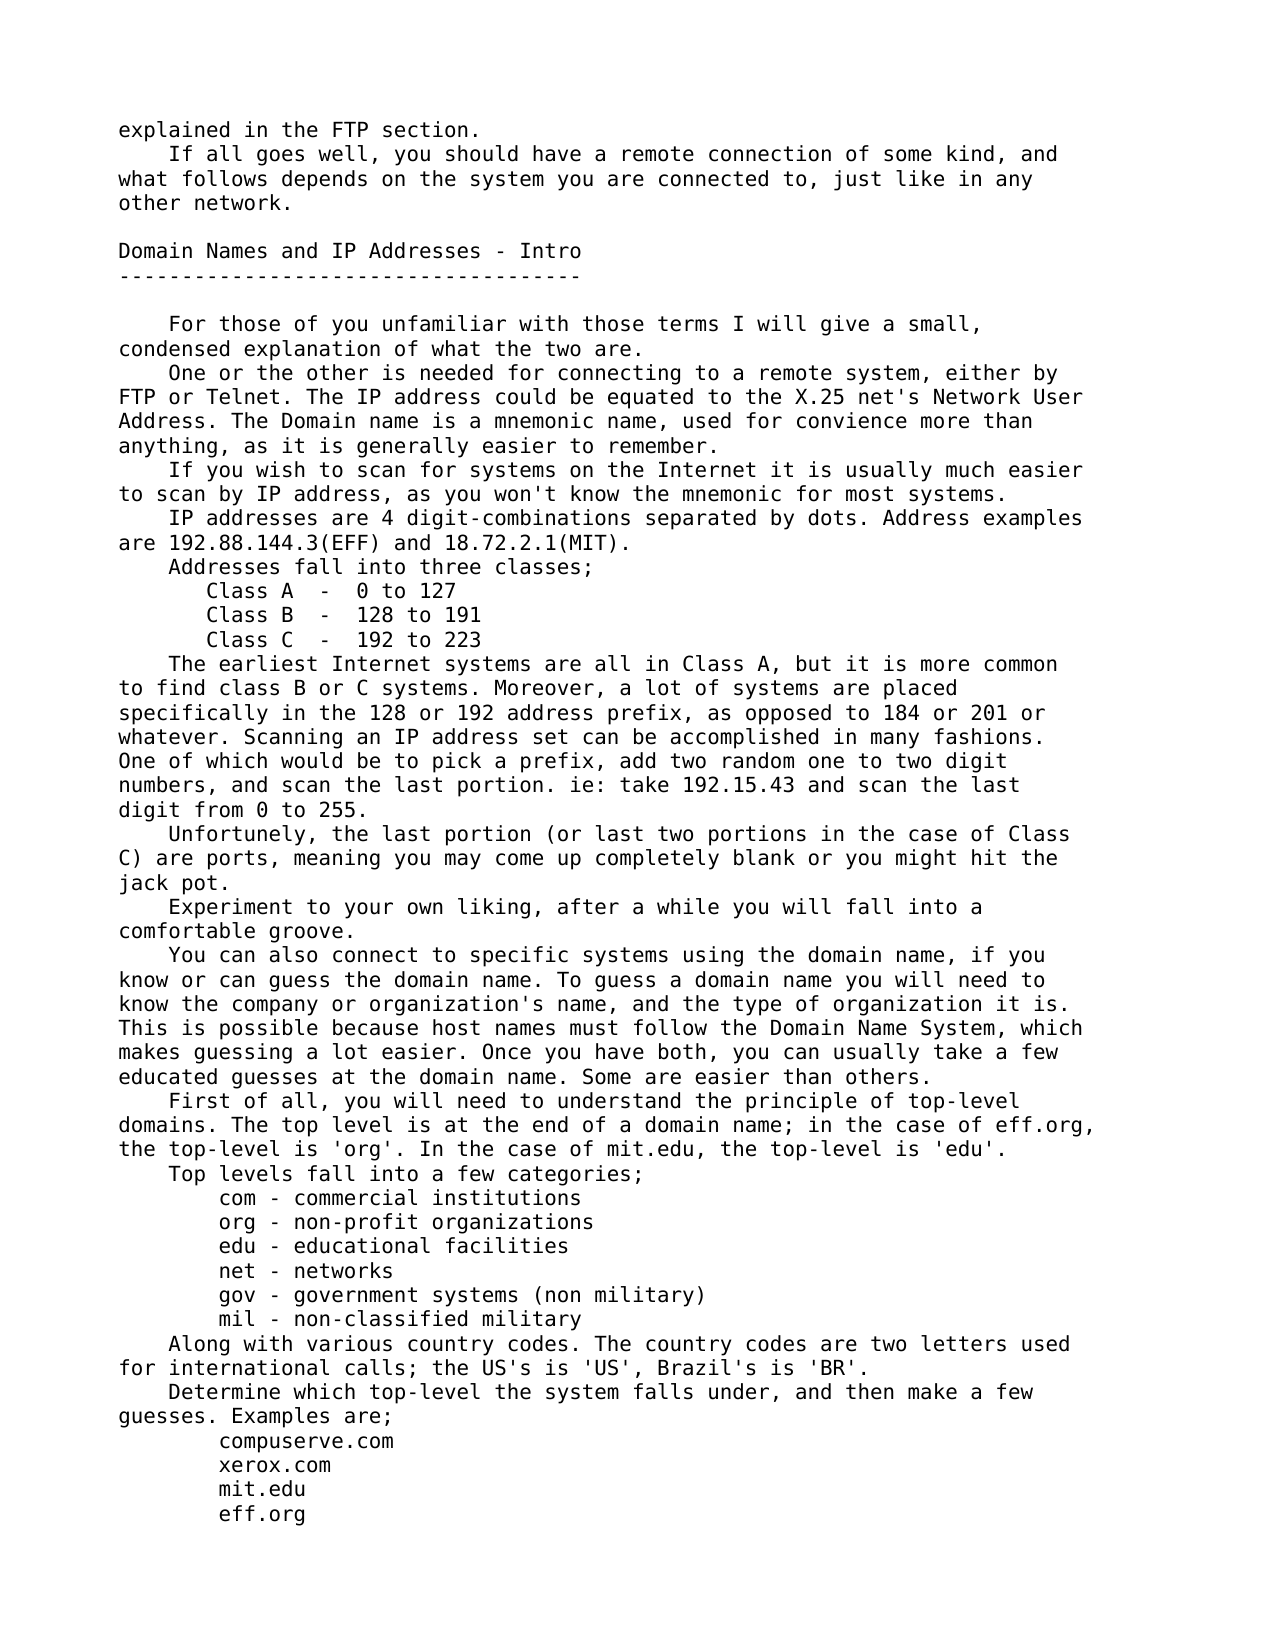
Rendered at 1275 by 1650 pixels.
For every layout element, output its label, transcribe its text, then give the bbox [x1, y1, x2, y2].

text ------------------------------------- [118, 264, 1157, 288]
text Address. The Domain name is a mnemonic name, used for convience more than [118, 409, 1157, 434]
text Domain Names and IP Addresses - Intro [118, 239, 1157, 264]
text net - networks [118, 1259, 1157, 1283]
text what follows depends on the system you are connected to, just like in any [118, 167, 1157, 191]
text to scan by IP address, as you won't know the mnemonic for most systems. [118, 482, 1157, 506]
text gov - government systems (non military) [118, 1283, 1157, 1307]
text IP addresses are 4 digit-combinations separated by dots. Address examples [118, 506, 1157, 531]
text numbers, and scan the last portion. ie: take 192.15.43 and scan the last [118, 773, 1157, 798]
text C) are ports, meaning you may come up completely blank or you might hit the [118, 846, 1157, 871]
text First of all, you will need to understand the principle of top-level [118, 1089, 1157, 1113]
text xerox.com [118, 1453, 1157, 1477]
text Class B - 128 to 191 [118, 603, 1157, 628]
text guesses. Examples are; [118, 1404, 1157, 1429]
text Determine which top-level the system falls under, and then make a few [118, 1380, 1157, 1404]
text to find class B or C systems. Moreover, a lot of systems are placed [118, 676, 1157, 701]
text For those of you unfamiliar with those terms I will give a small, [118, 312, 1157, 337]
text Top levels fall into a few categories; [118, 1162, 1157, 1186]
text compuserve.com [118, 1429, 1157, 1453]
text Experiment to your own liking, after a while you will fall into a [118, 895, 1157, 919]
text Unfortunely, the last portion (or last two portions in the case of Class [118, 822, 1157, 846]
text Addresses fall into three classes; [118, 555, 1157, 579]
text the top-level is 'org'. In the case of mit.edu, the top-level is 'edu'. [118, 1137, 1157, 1162]
text whatever. Scanning an IP address set can be accomplished in many fashions. [118, 725, 1157, 749]
text mil - non-classified military [118, 1307, 1157, 1332]
text makes guessing a lot easier. Once you have both, you can usually take a few [118, 1040, 1157, 1065]
text other network. [118, 191, 1157, 215]
text One of which would be to pick a prefix, add two random one to two digit [118, 749, 1157, 773]
text If all goes well, you should have a remote connection of some kind, and [118, 142, 1157, 167]
text eff.org [118, 1502, 1157, 1526]
text comfortable groove. [118, 919, 1157, 943]
text educated guesses at the domain name. Some are easier than others. [118, 1065, 1157, 1089]
text org - non-profit organizations [118, 1210, 1157, 1234]
text You can also connect to specific systems using the domain name, if you [118, 943, 1157, 968]
text explained in the FTP section. [118, 118, 1157, 142]
text Along with various country codes. The country codes are two letters used [118, 1332, 1157, 1356]
text mit.edu [118, 1477, 1157, 1502]
text edu - educational facilities [118, 1234, 1157, 1259]
text Class A - 0 to 127 [118, 579, 1157, 603]
text anything, as it is generally easier to remember. [118, 434, 1157, 458]
text know the company or organization's name, and the type of organization it is. [118, 992, 1157, 1016]
text condensed explanation of what the two are. [118, 337, 1157, 361]
text One or the other is needed for connecting to a remote system, either by [118, 361, 1157, 385]
text jack pot. [118, 871, 1157, 895]
text for international calls; the US's is 'US', Brazil's is 'BR'. [118, 1356, 1157, 1380]
text FTP or Telnet. The IP address could be equated to the X.25 net's Network User [118, 385, 1157, 409]
text specifically in the 128 or 192 address prefix, as opposed to 184 or 201 or [118, 701, 1157, 725]
text com - commercial institutions [118, 1186, 1157, 1210]
text The earliest Internet systems are all in Class A, but it is more common [118, 652, 1157, 676]
text domains. The top level is at the end of a domain name; in the case of eff.org, [118, 1113, 1157, 1137]
text If you wish to scan for systems on the Internet it is usually much easier [118, 458, 1157, 482]
text Class C - 192 to 223 [118, 628, 1157, 652]
text are 192.88.144.3(EFF) and 18.72.2.1(MIT). [118, 531, 1157, 555]
text know or can guess the domain name. To guess a domain name you will need to [118, 968, 1157, 992]
text digit from 0 to 255. [118, 798, 1157, 822]
text This is possible because host names must follow the Domain Name System, which [118, 1016, 1157, 1040]
